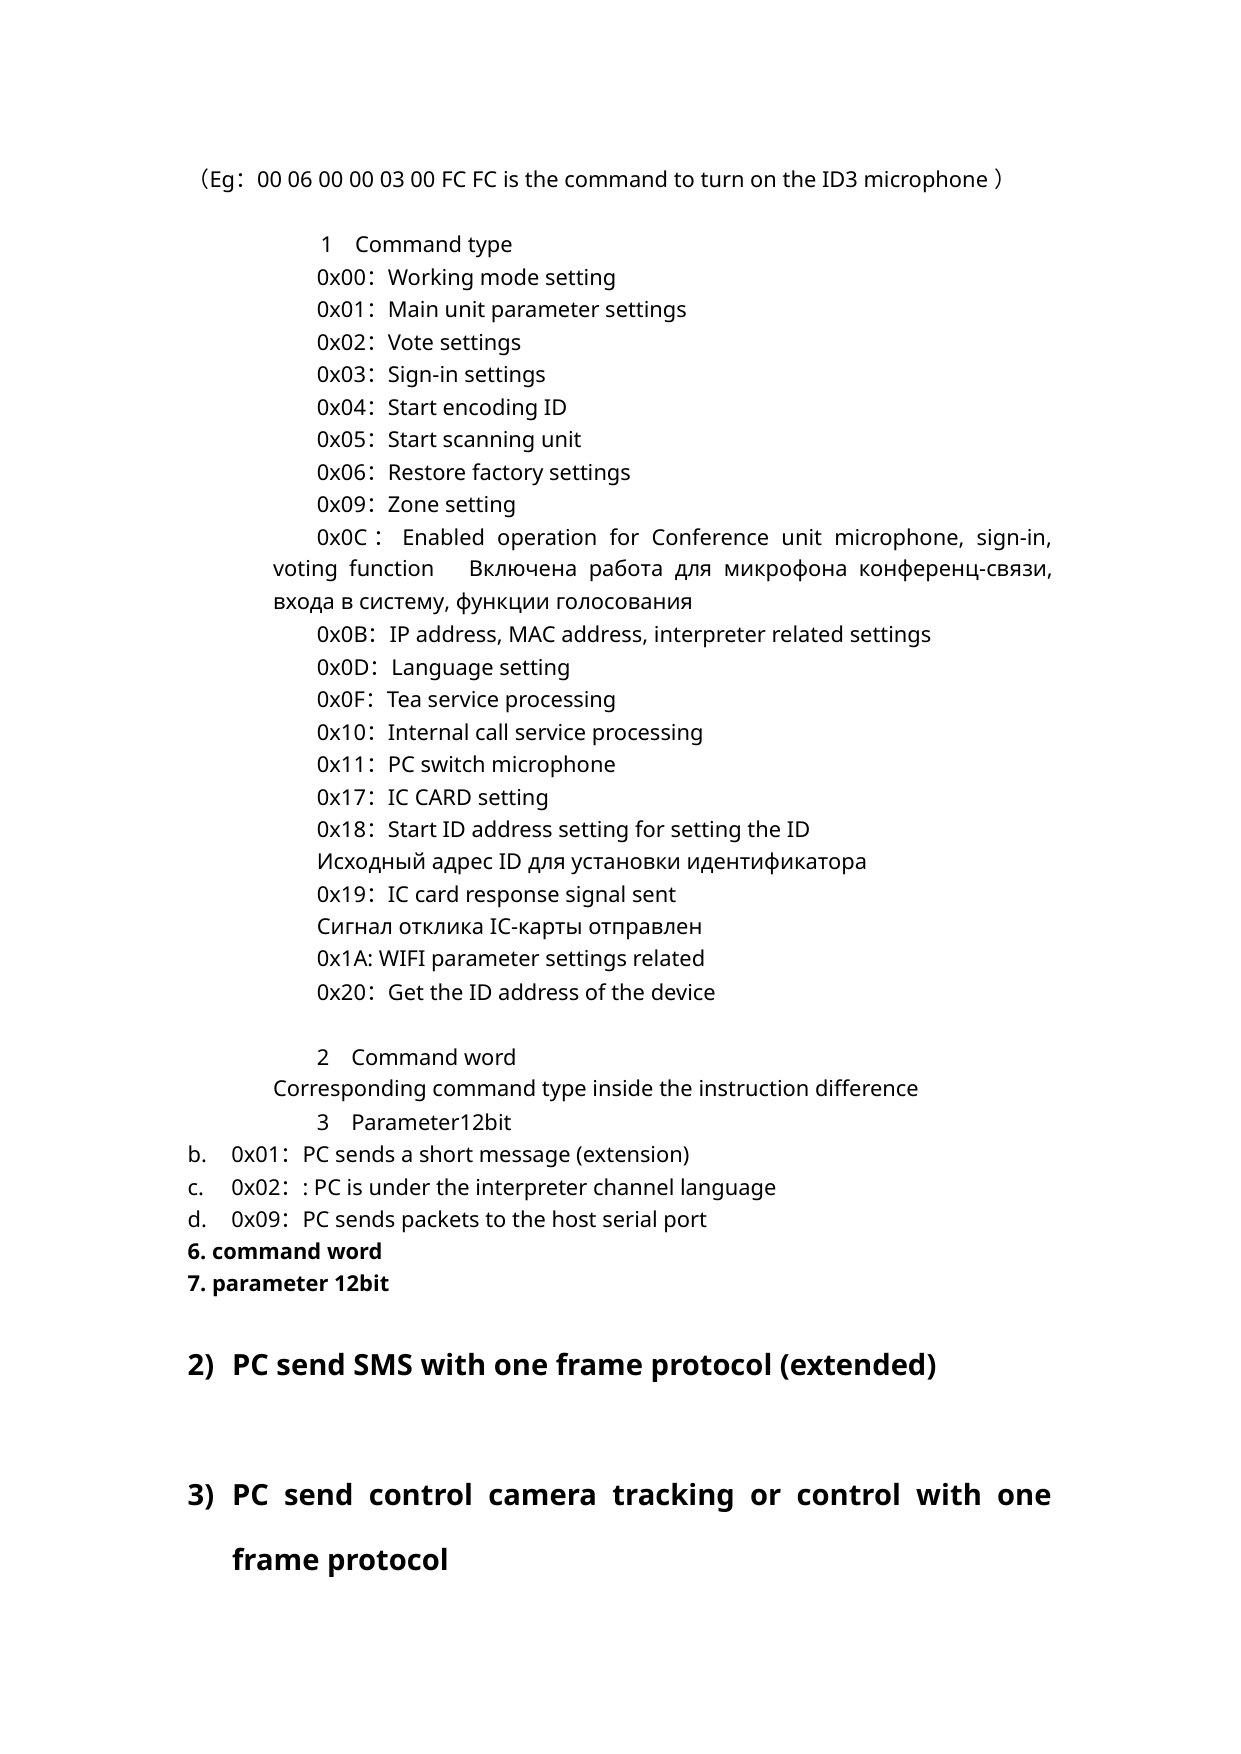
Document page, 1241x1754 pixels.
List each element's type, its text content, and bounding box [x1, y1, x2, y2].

list 0x01：PC sends a short message (extension) [187, 1137, 1053, 1169]
list PC send control camera tracking or control with one frame protocol [187, 1462, 1053, 1592]
text 0x0B：IP address, MAC address, interpreter related settings [273, 617, 1053, 649]
list Parameter12bit [275, 1104, 1053, 1137]
text 0x19：IC card response signal sent [273, 877, 1053, 909]
text 6. command word [187, 1234, 1053, 1267]
text 0x10：Internal call service processing [273, 714, 1053, 747]
list PC send SMS with one frame protocol (extended) [187, 1332, 1053, 1397]
text 0x02：Vote settings [273, 324, 1053, 357]
text 0x0F：Tea service processing [273, 682, 1053, 714]
text Сигнал отклика IC-карты отправлен [273, 909, 1053, 942]
text 0x04：Start encoding ID [273, 389, 1053, 422]
text 0x17：IC CARD setting [273, 779, 1053, 812]
text 0x03：Sign-in settings [273, 357, 1053, 389]
list Command word [275, 1039, 1053, 1072]
text 7. parameter 12bit [187, 1267, 1053, 1299]
text 0x0C：Enabled operation for Conference unit microphone, sign-in, voting function Включена работа для микрофона конференц-связи, входа в систему, функции голосования [273, 519, 1053, 617]
text 0x20：Get the ID address of the device [273, 974, 1053, 1007]
text 0x05：Start scanning unit [273, 422, 1053, 454]
text 0x01：Main unit parameter settings [273, 292, 1053, 324]
text 0x11：PC switch microphone [273, 747, 1053, 779]
list Command type [279, 227, 1053, 259]
text Corresponding command type inside the instruction difference [273, 1072, 1053, 1104]
text 0x09：Zone setting [273, 487, 1053, 519]
text Исходный адрес ID для установки идентификатора [273, 844, 1053, 877]
text 0x1A: WIFI parameter settings related [273, 942, 1053, 974]
list 0x02：: PC is under the interpreter channel language [187, 1169, 1053, 1202]
text （Eg：00 06 00 00 03 00 FC FC is the command to turn on the ID3 microphone ） [187, 162, 1053, 194]
list 0x09：PC sends packets to the host serial port [187, 1202, 1053, 1234]
text 0x18：Start ID address setting for setting the ID [273, 812, 1053, 844]
text 0x0D：Language setting [273, 649, 1053, 682]
text 0x06：Restore factory settings [273, 454, 1053, 487]
text 0x00：Working mode setting [273, 259, 1053, 292]
